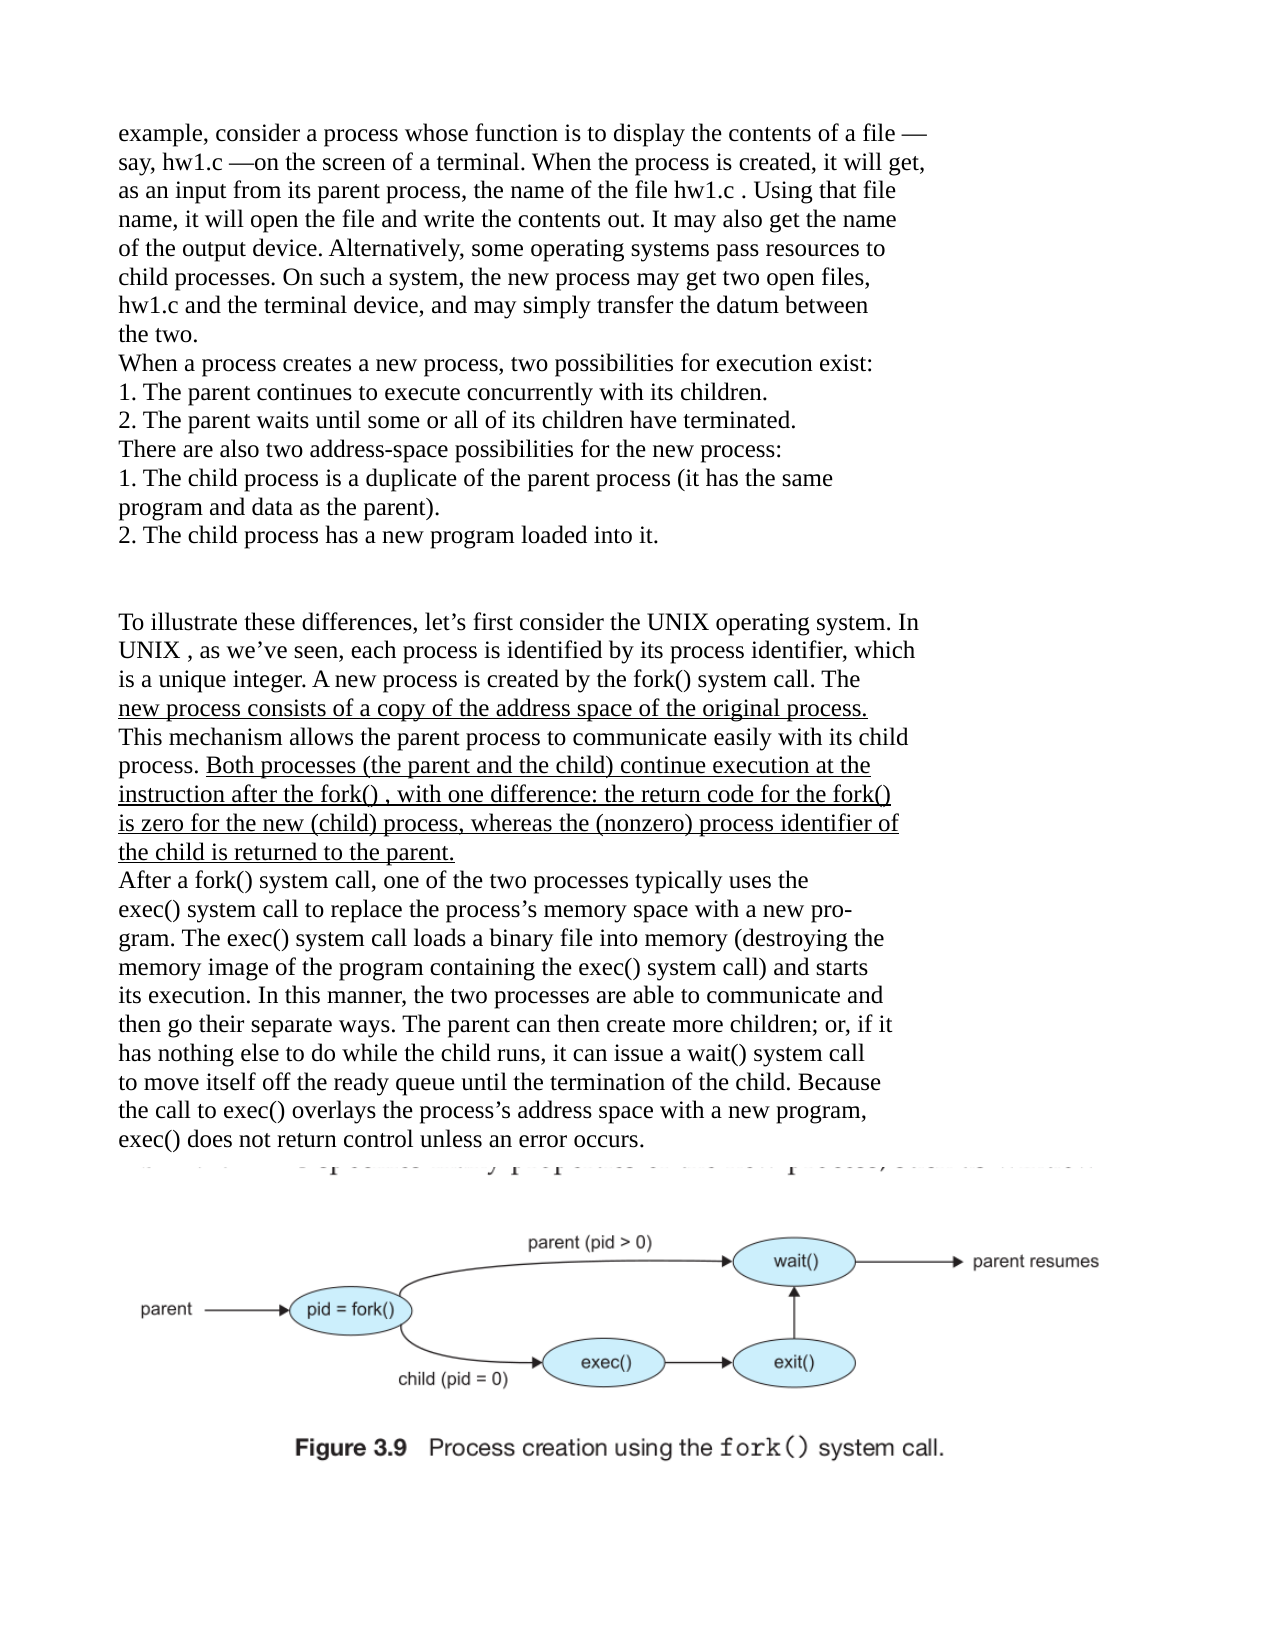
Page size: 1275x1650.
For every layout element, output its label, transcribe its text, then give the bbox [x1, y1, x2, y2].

text 2. The child process has a new program loaded into it. [118, 521, 1157, 549]
text exec() system call to replace the process’s memory space with a new pro- [118, 894, 1157, 923]
text name, it will open the file and write the contents out. It may also get the name [118, 204, 1157, 233]
text memory image of the program containing the exec() system call) and starts [118, 952, 1157, 981]
text After a fork() system call, one of the two processes typically uses the [118, 866, 1157, 894]
text new process consists of a copy of the address space of the original process. [118, 693, 1157, 722]
text has nothing else to do while the child runs, it can issue a wait() system call [118, 1038, 1157, 1067]
picture [119, 1167, 1159, 1513]
text UNIX , as we’ve seen, each process is identified by its process identifier, which [118, 636, 1157, 664]
text is a unique integer. A new process is created by the fork() system call. The [118, 664, 1157, 693]
text as an input from its parent process, the name of the file hw1.c . Using that file [118, 176, 1157, 204]
text exec() does not return control unless an error occurs. [118, 1124, 1157, 1153]
text the two. [118, 319, 1157, 348]
text instruction after the fork() , with one difference: the return code for the fork() [118, 779, 1157, 808]
text There are also two address-space possibilities for the new process: [118, 434, 1157, 463]
text gram. The exec() system call loads a binary file into memory (destroying the [118, 923, 1157, 952]
text 1. The child process is a duplicate of the parent process (it has the same [118, 463, 1157, 492]
text is zero for the new (child) process, whereas the (nonzero) process identifier of [118, 808, 1157, 837]
text say, hw1.c —on the screen of a terminal. When the process is created, it will get, [118, 147, 1157, 176]
text example, consider a process whose function is to display the contents of a file — [118, 118, 1157, 147]
text its execution. In this manner, the two processes are able to communicate and [118, 981, 1157, 1009]
text the child is returned to the parent. [118, 837, 1157, 866]
text child processes. On such a system, the new process may get two open files, [118, 262, 1157, 291]
text 2. The parent waits until some or all of its children have terminated. [118, 406, 1157, 434]
text to move itself off the ready queue until the termination of the child. Because [118, 1067, 1157, 1096]
text 1. The parent continues to execute concurrently with its children. [118, 377, 1157, 406]
text the call to exec() overlays the process’s address space with a new program, [118, 1096, 1157, 1124]
text When a process creates a new process, two possibilities for execution exist: [118, 348, 1157, 377]
text program and data as the parent). [118, 492, 1157, 521]
text This mechanism allows the parent process to communicate easily with its child [118, 722, 1157, 751]
text of the output device. Alternatively, some operating systems pass resources to [118, 233, 1157, 262]
text hw1.c and the terminal device, and may simply transfer the datum between [118, 291, 1157, 319]
text process. Both processes (the parent and the child) continue execution at the [118, 751, 1157, 779]
text To illustrate these differences, let’s first consider the UNIX operating system. In [118, 607, 1157, 636]
text then go their separate ways. The parent can then create more children; or, if it [118, 1009, 1157, 1038]
